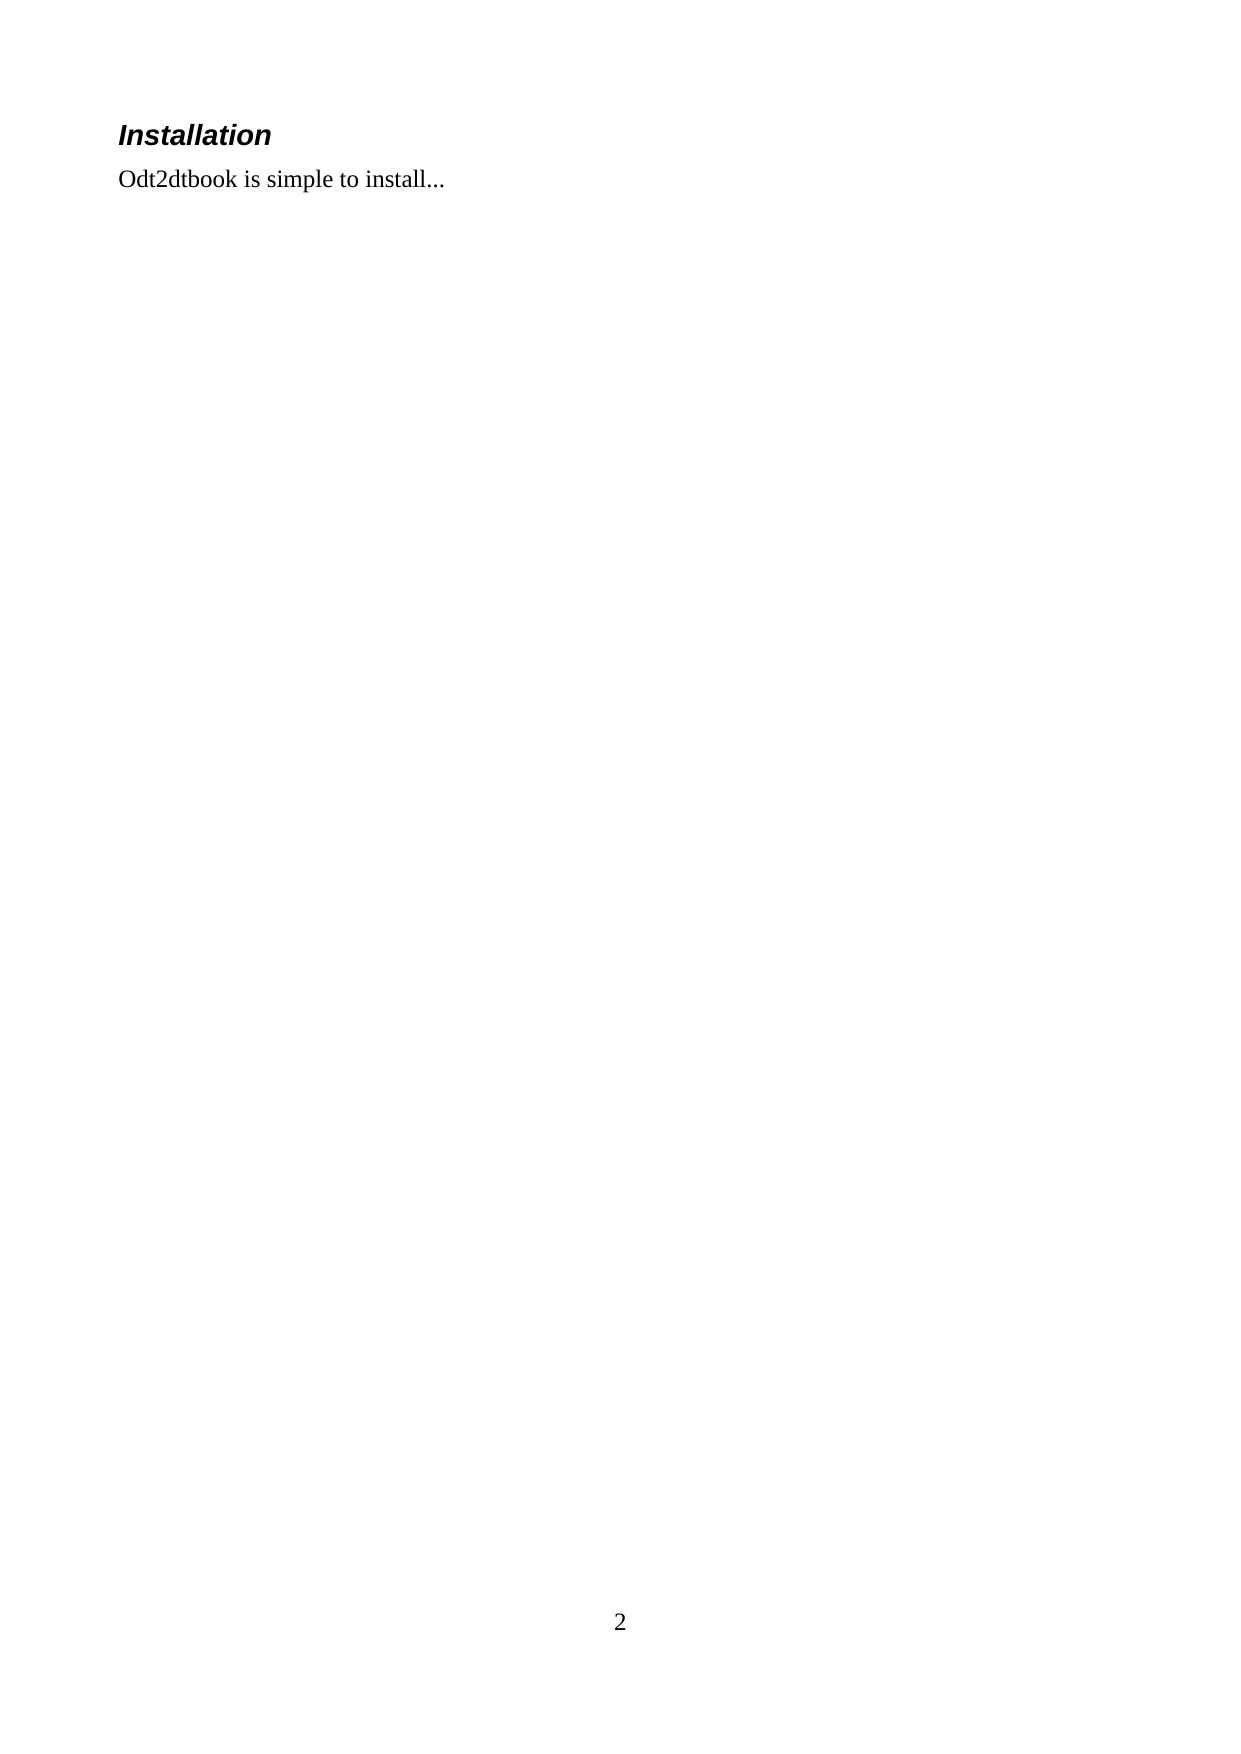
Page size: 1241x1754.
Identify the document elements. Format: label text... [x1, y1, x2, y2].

text Odt2dtbook is simple to install... [118, 164, 1122, 193]
subtitle Installation [118, 118, 1122, 152]
